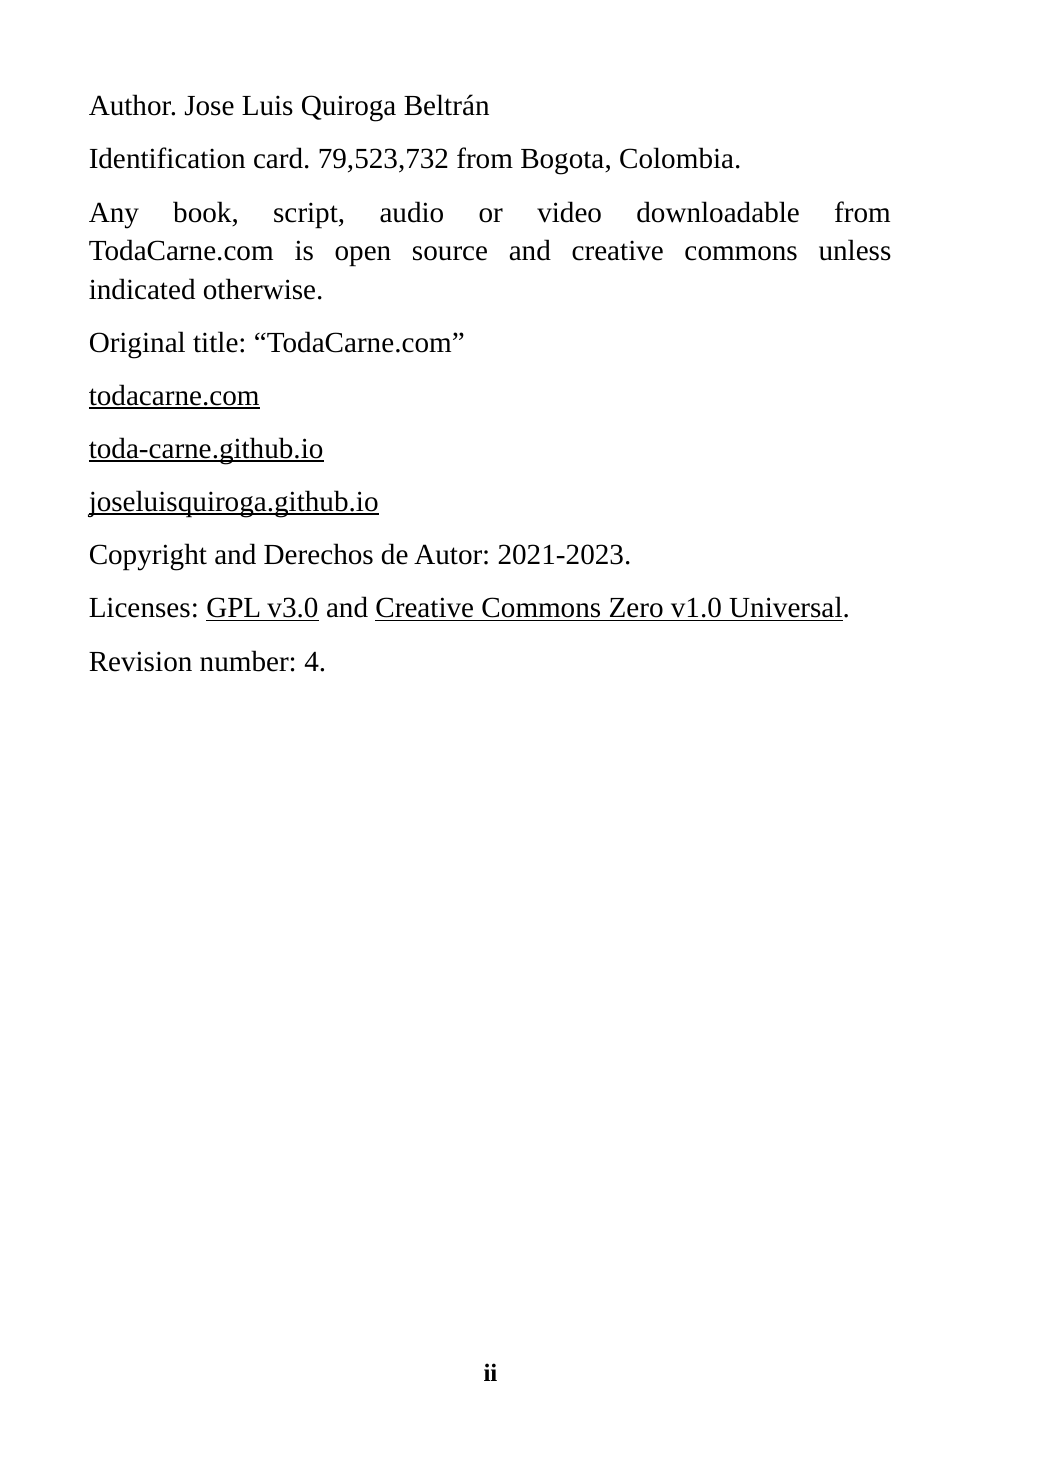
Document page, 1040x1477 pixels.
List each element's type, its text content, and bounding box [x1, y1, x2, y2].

text toda-carne.github.io [88, 431, 892, 465]
text todacarne.com [88, 378, 892, 412]
text Revision number: 4. [88, 644, 892, 677]
text Any book, script, audio or video downloadable from TodaCarne.com is open source and creative commons unless indicated otherwise. [88, 195, 892, 305]
text Identification card. 79,523,732 from Bogota, Colombia. [88, 142, 892, 175]
text Original title: “TodaCarne.com” [88, 325, 892, 358]
text joseluisquiroga.github.io [88, 484, 892, 518]
text Licenses: GPL v3.0 and Creative Commons Zero v1.0 Universal. [88, 591, 892, 624]
text Author. Jose Luis Quiroga Beltrán [88, 88, 892, 122]
text Copyright and Derechos de Autor: 2021-2023. [88, 537, 892, 571]
